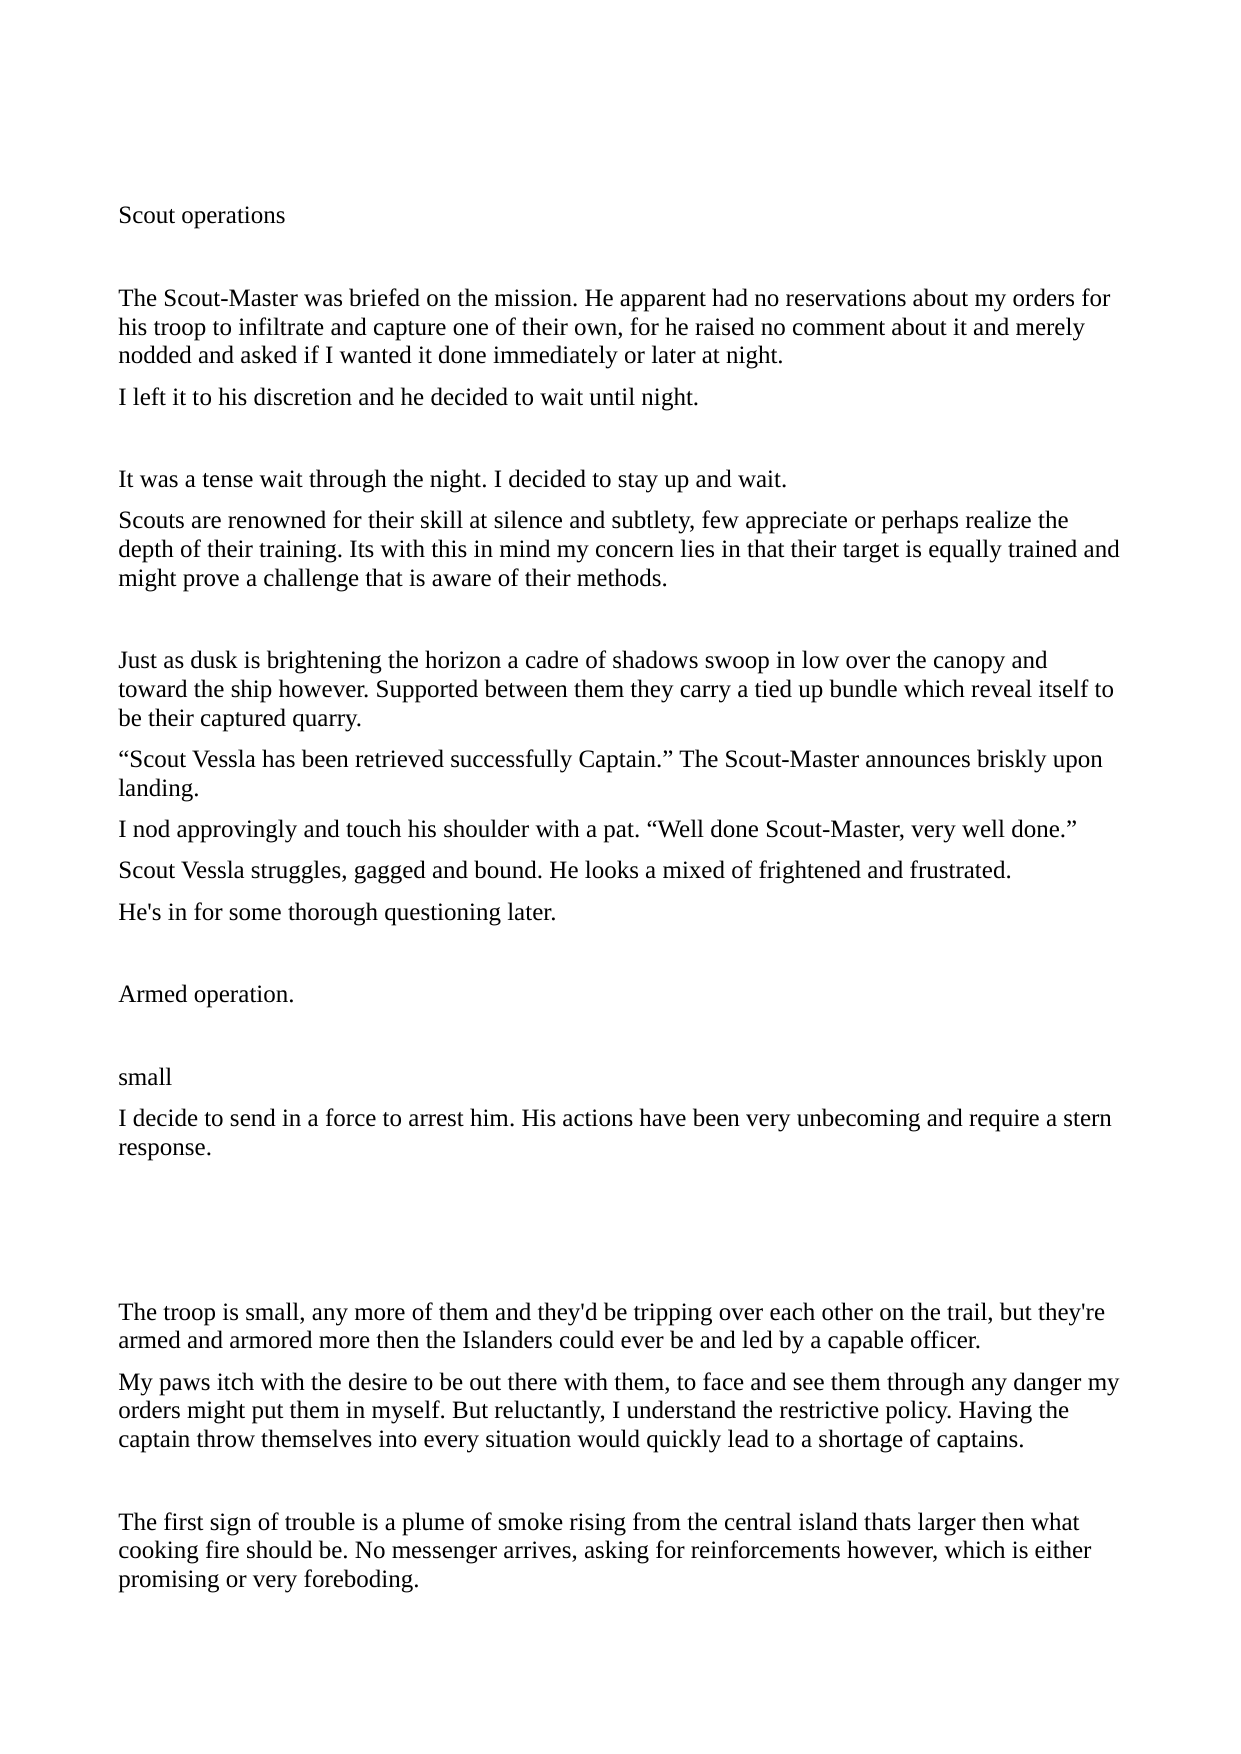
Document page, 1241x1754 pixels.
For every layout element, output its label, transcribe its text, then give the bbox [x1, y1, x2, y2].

text The first sign of trouble is a plume of smoke rising from the central island thats larger then what cooking fire should be. No messenger arrives, asking for reinforcements however, which is either promising or very foreboding. [118, 1507, 1122, 1593]
text Scout operations [118, 201, 1122, 229]
text He's in for some thorough questioning later. [118, 897, 1122, 926]
text I decide to send in a force to arrest him. His actions have been very unbecoming and require a stern response. [118, 1103, 1122, 1161]
text I nod approvingly and touch his shoulder with a pat. “Well done Scout-Master, very well done.” [118, 814, 1122, 843]
text “Scout Vessla has been retrieved successfully Captain.” The Scout-Master announces briskly upon landing. [118, 744, 1122, 802]
text Armed operation. [118, 979, 1122, 1008]
text The Scout-Master was briefed on the mission. He apparent had no reservations about my orders for his troop to infiltrate and capture one of their own, for he raised no comment about it and merely nodded and asked if I wanted it done immediately or later at night. [118, 283, 1122, 369]
text Just as dusk is brightening the horizon a cadre of shadows swoop in low over the canopy and toward the ship however. Supported between them they carry a tied up bundle which reveal itself to be their captured quarry. [118, 646, 1122, 732]
text My paws itch with the desire to be out there with them, to face and see them through any danger my orders might put them in myself. But reluctantly, I understand the restrictive policy. Having the captain throw themselves into every situation would quickly lead to a shortage of captains. [118, 1367, 1122, 1453]
text Scouts are renowned for their skill at silence and subtlety, few appreciate or perhaps realize the depth of their training. Its with this in mind my concern lies in that their target is equally trained and might prove a challenge that is aware of their methods. [118, 506, 1122, 592]
text I left it to his discretion and he decided to wait until night. [118, 382, 1122, 411]
text Scout Vessla struggles, gagged and bound. He looks a mixed of frightened and frustrated. [118, 856, 1122, 884]
text It was a tense wait through the night. I decided to stay up and wait. [118, 464, 1122, 493]
text The troop is small, any more of them and they'd be tripping over each other on the trail, but they're armed and armored more then the Islanders could ever be and led by a capable officer. [118, 1297, 1122, 1354]
text small [118, 1062, 1122, 1091]
